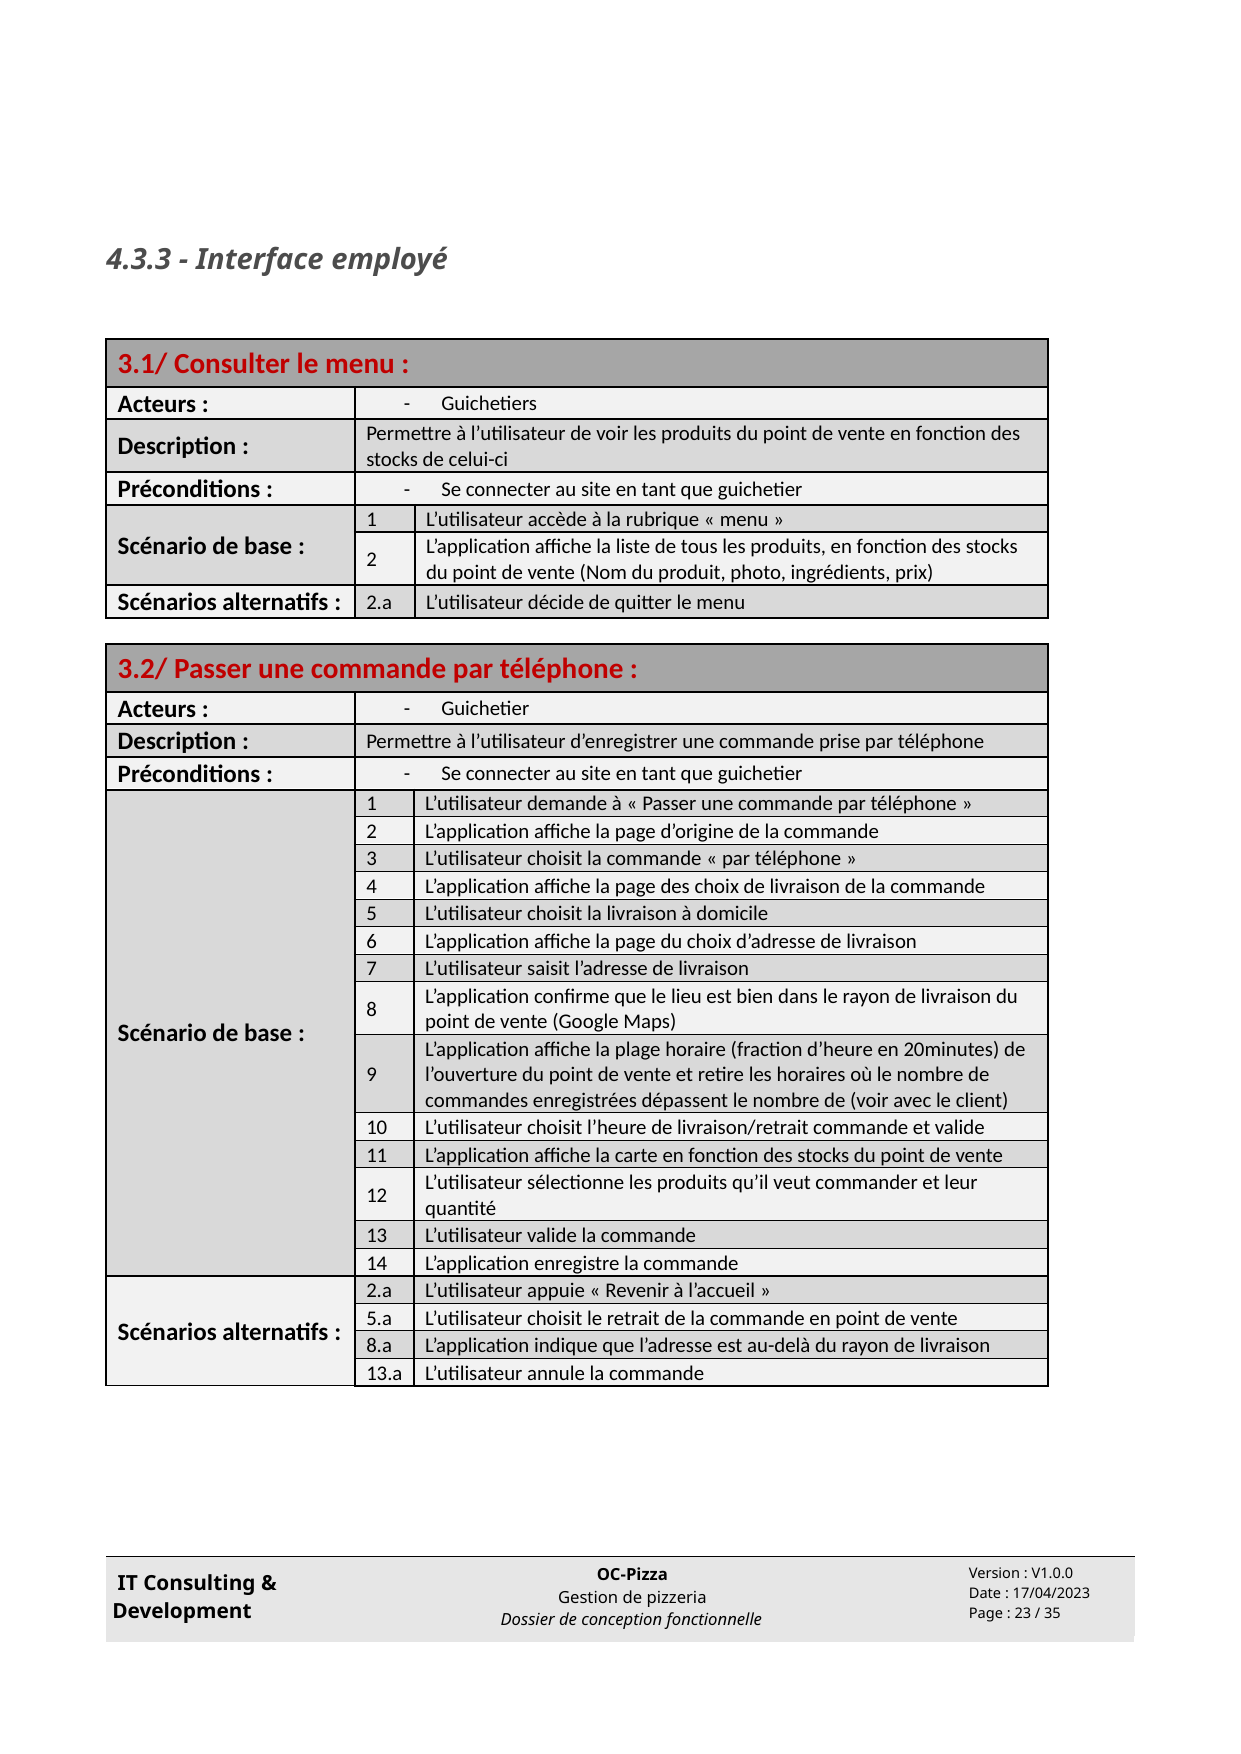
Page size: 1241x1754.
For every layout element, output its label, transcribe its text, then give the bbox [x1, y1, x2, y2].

table_cell L’utilisateur valide la commande [415, 1221, 1047, 1248]
table_cell Description : [107, 725, 354, 756]
table_cell L’utilisateur saisit l’adresse de livraison [415, 955, 1047, 981]
table_cell 3 [356, 845, 413, 871]
table_cell L’application indique que l’adresse est au-delà du rayon de livraison [415, 1331, 1047, 1358]
table_cell L’application enregistre la commande [415, 1249, 1047, 1275]
table_cell L’utilisateur choisit le retrait de la commande en point de vente [415, 1304, 1047, 1330]
table_cell Se connecter au site en tant que guichetier [356, 473, 1047, 504]
table_cell 13.a [356, 1359, 413, 1385]
table_cell 14 [356, 1249, 413, 1275]
table_cell 13 [356, 1221, 413, 1248]
table_cell L’utilisateur appuie « Revenir à l’accueil » [415, 1277, 1047, 1303]
table_cell Guichetiers [356, 388, 1047, 418]
table_cell Préconditions : [107, 473, 354, 504]
table_cell 11 [356, 1141, 413, 1167]
table_cell Préconditions : [107, 758, 354, 788]
table_cell 2.a [356, 1277, 413, 1303]
table_cell 2 [356, 817, 413, 843]
table_cell 2.a [356, 586, 414, 617]
table_cell 1 [356, 506, 414, 531]
table_cell 10 [356, 1113, 413, 1140]
table_cell L’utilisateur choisit la livraison à domicile [415, 900, 1047, 926]
table_cell 2 [356, 533, 414, 584]
table_cell L’application confirme que le lieu est bien dans le rayon de livraison du point de vente (Google Maps) [415, 982, 1047, 1034]
table_cell 7 [356, 955, 413, 981]
table_cell L’utilisateur annule la commande [415, 1359, 1047, 1385]
table_cell L’utilisateur demande à « Passer une commande par téléphone » [415, 791, 1047, 816]
table_cell L’utilisateur sélectionne les produits qu’il veut commander et leur quantité [415, 1168, 1047, 1220]
table_cell L’application affiche la page du choix d’adresse de livraison [415, 927, 1047, 953]
subtitle Interface employé [106, 238, 1134, 278]
table_cell L’application affiche la carte en fonction des stocks du point de vente [415, 1141, 1047, 1167]
table_cell L’utilisateur choisit l’heure de livraison/retrait commande et valide [415, 1113, 1047, 1140]
table_cell L’utilisateur décide de quitter le menu [416, 586, 1047, 617]
table_cell Acteurs : [107, 693, 354, 723]
table_cell Permettre à l’utilisateur de voir les produits du point de vente en fonction des stocks de celui-ci [356, 420, 1047, 471]
table_cell 8.a [356, 1331, 413, 1358]
table_cell Scénario de base : [107, 791, 354, 1275]
table_cell Permettre à l’utilisateur d’enregistrer une commande prise par téléphone [356, 725, 1047, 756]
table_cell Acteurs : [107, 388, 354, 418]
table_cell 4 [356, 872, 413, 898]
table_cell L’application affiche la liste de tous les produits, en fonction des stocks du point de vente (Nom du produit, photo, ingrédients, prix) [416, 533, 1047, 584]
table_cell 9 [356, 1035, 413, 1112]
table_cell L’application affiche la plage horaire (fraction d’heure en 20minutes) de l’ouverture du point de vente et retire les horaires où le nombre de commandes enregistrées dépassent le nombre de (voir avec le client) [415, 1035, 1047, 1112]
table_cell L’utilisateur choisit la commande « par téléphone » [415, 845, 1047, 871]
table_header 3.1/ Consulter le menu : [107, 340, 1047, 386]
table_cell 8 [356, 982, 413, 1034]
table_cell 5 [356, 900, 413, 926]
table_cell 12 [356, 1168, 413, 1220]
table_cell Description : [107, 420, 354, 471]
table_cell Scénario de base : [107, 506, 354, 584]
table_cell 5.a [356, 1304, 413, 1330]
table_cell L’application affiche la page d’origine de la commande [415, 817, 1047, 843]
table_cell 6 [356, 927, 413, 953]
table_cell L’application affiche la page des choix de livraison de la commande [415, 872, 1047, 898]
table_cell Guichetier [356, 693, 1047, 723]
table_cell L’utilisateur accède à la rubrique « menu » [416, 506, 1047, 531]
table_cell Scénarios alternatifs : [107, 586, 354, 617]
table_header 3.2/ Passer une commande par téléphone : [107, 645, 1047, 691]
table_cell Scénarios alternatifs : [107, 1277, 354, 1385]
table_cell Se connecter au site en tant que guichetier [356, 758, 1047, 788]
table_cell 1 [356, 791, 413, 816]
